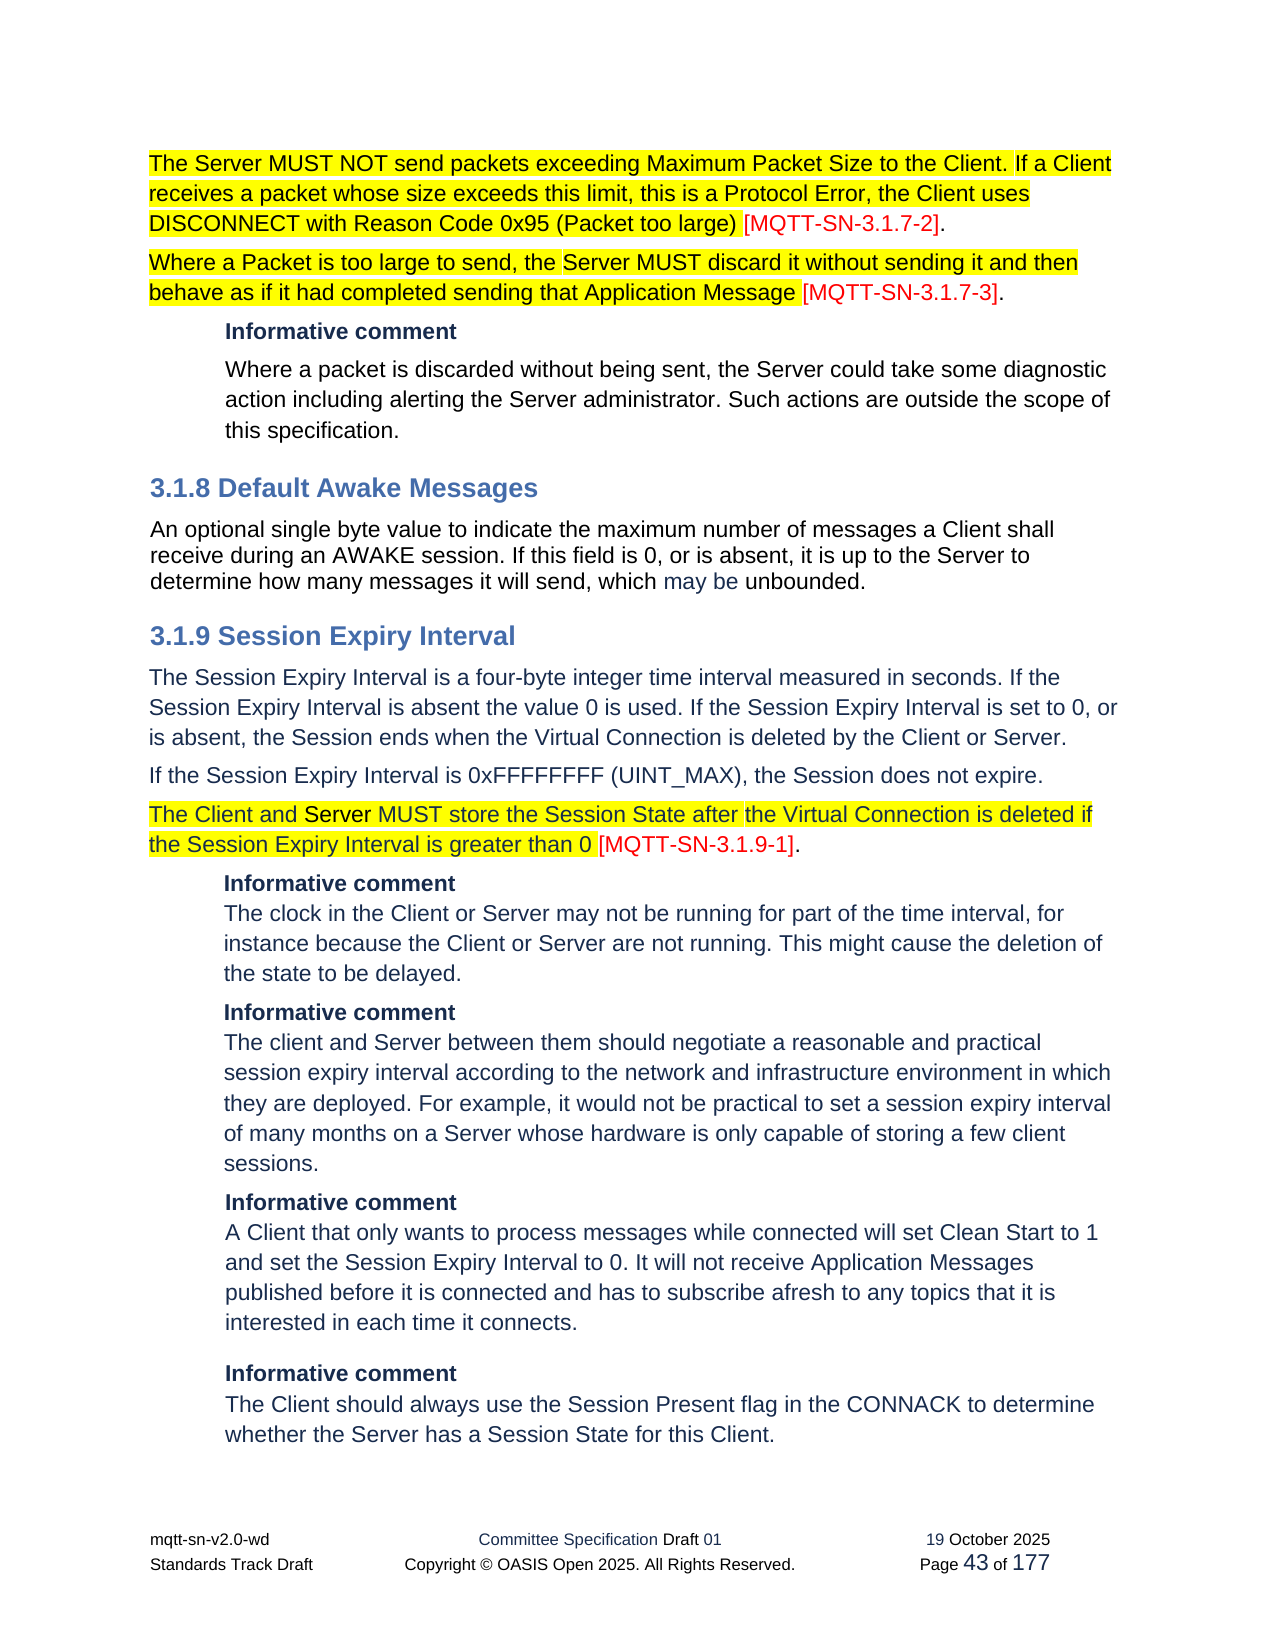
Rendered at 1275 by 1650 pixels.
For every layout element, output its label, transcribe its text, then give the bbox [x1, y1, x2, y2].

text The Client and Server MUST store the Session State after the Virtual Connection is deleted if the Session Expiry Interval is greater than 0 [MQTT-SN-3.1.9-1]. [148, 801, 1124, 857]
text Informative comment [225, 1360, 1125, 1387]
subtitle 3.1.9 Session Expiry Interval [150, 620, 1124, 651]
text The clock in the Client or Server may not be running for part of the time interval, for instance because the Client or Server are not running. This might cause the deletion of the state to be delayed. [223, 900, 1124, 987]
text A Client that only wants to process messages while connected will set Clean Start to 1 and set the Session Expiry Interval to 0. It will not receive Application Messages published before it is connected and has to subscribe afresh to any topics that it is interested in each time it connects. [225, 1219, 1125, 1336]
text Informative comment [223, 870, 1124, 896]
text Informative comment [225, 318, 1124, 344]
text The Session Expiry Interval is a four-byte integer time interval measured in seconds. If the Session Expiry Interval is absent the value 0 is used. If the Session Expiry Interval is set to 0, or is absent, the Session ends when the Virtual Connection is deleted by the Client or Server. [148, 663, 1124, 750]
subtitle 3.1.8 Default Awake Messages [150, 472, 1124, 503]
text The Server MUST NOT send packets exceeding Maximum Packet Size to the Client. If a Client receives a packet whose size exceeds this limit, this is a Protocol Error, the Client uses DISCONNECT with Reason Code 0x95 (Packet too large) [MQTT-SN-3.1.7-2]. [148, 150, 1124, 237]
text Informative comment [225, 1188, 1125, 1215]
text Informative comment [223, 999, 1124, 1025]
text Where a Packet is too large to send, the Server MUST discard it without sending it and then behave as if it had completed sending that Application Message [MQTT-SN-3.1.7-3]. [148, 249, 1124, 306]
text An optional single byte value to indicate the maximum number of messages a Client shall receive during an AWAKE session. If this field is 0, or is absent, it is up to the Server to determine how many messages it will send, which may be unbounded. [150, 516, 1124, 595]
text The Client should always use the Session Present flag in the CONNACK to determine whether the Server has a Session State for this Client. [225, 1391, 1125, 1447]
text Where a packet is discarded without being sent, the Server could take some diagnostic action including alerting the Server administrator. Such actions are outside the scope of this specification. [225, 356, 1124, 443]
text If the Session Expiry Interval is 0xFFFFFFFF (UINT_MAX), the Session does not expire. [148, 762, 1124, 789]
text The client and Server between them should negotiate a reasonable and practical session expiry interval according to the network and infrastructure environment in which they are deployed. For example, it would not be practical to set a session expiry interval of many months on a Server whose hardware is only capable of storing a few client sessions. [223, 1029, 1124, 1176]
